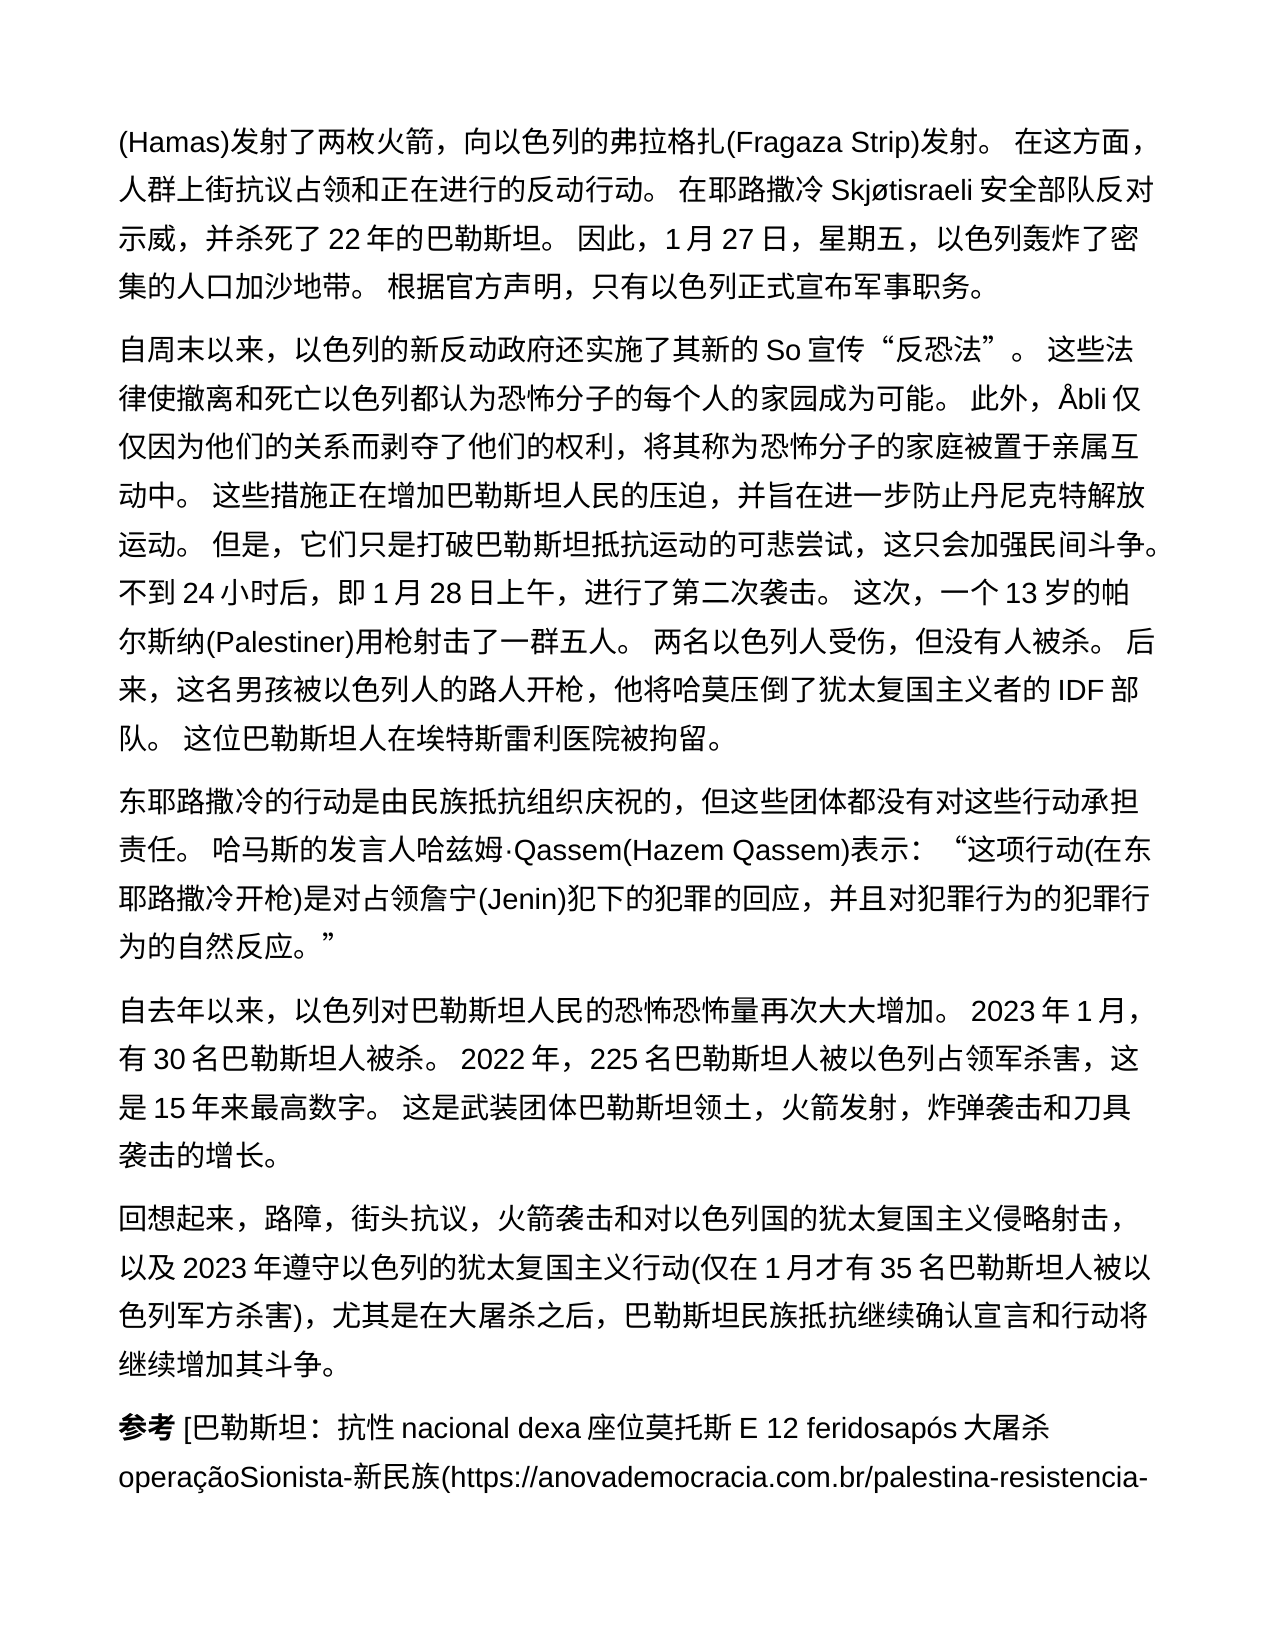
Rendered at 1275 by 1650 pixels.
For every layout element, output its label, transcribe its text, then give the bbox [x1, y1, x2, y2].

text 自周末以来，以色列的新反动政府还实施了其新的So宣传“反恐法”。 这些法律使撤离和死亡以色列都认为恐怖分子的每个人的家园成为可能。 此外，Åbli仅仅因为他们的关系而剥夺了他们的权利，将其称为恐怖分子的家庭被置于亲属互动中。 这些措施正在增加巴勒斯坦人民的压迫，并旨在进一步防止丹尼克特解放运动。 但是，它们只是打破巴勒斯坦抵抗运动的可悲尝试，这只会加强民间斗争。不到24小时后，即1月28日上午，进行了第二次袭击。 这次，一个13岁的帕尔斯纳(Palestiner)用枪射击了一群五人。 两名以色列人受伤，但没有人被杀。 后来，这名男孩被以色列人的路人开枪，他将哈莫压倒了犹太复国主义者的IDF部队。 这位巴勒斯坦人在埃特斯雷利医院被拘留。 [118, 327, 1157, 757]
text 自去年以来，以色列对巴勒斯坦人民的恐怖恐怖量再次大大增加。 2023年1月，有30名巴勒斯坦人被杀。 2022年，225名巴勒斯坦人被以色列占领军杀害，这是15年来最高数字。 这是武装团体巴勒斯坦领土，火箭发射，炸弹袭击和刀具袭击的增长。 [118, 987, 1157, 1175]
text 回想起来，路障，街头抗议，火箭袭击和对以色列国的犹太复国主义侵略射击，以及2023年遵守以色列的犹太复国主义行动(仅在1月才有35名巴勒斯坦人被以色列军方杀害)，尤其是在大屠杀之后，巴勒斯坦民族抵抗继续确认宣言和行动将继续增加其斗争。 [118, 1196, 1157, 1384]
text 民族解放组织哈马斯和伊斯兰圣战组织的成员击败了大屠杀，有些枪支。 随着这种积极进攻，巴勒斯坦人民的抵抗也在增长。 詹宁(Jenin)的后军事行动向哈马斯(Hamas)发射了两枚火箭，向以色列的弗拉格扎(Fragaza Strip)发射。 在这方面，人群上街抗议占领和正在进行的反动行动。 在耶路撒冷Skjøtisraeli安全部队反对示威，并杀死了22年的巴勒斯坦。 因此，1月27日，星期五，以色列轰炸了密集的人口加沙地带。 根据官方声明，只有以色列正式宣布军事职务。 [118, 118, 1157, 306]
text 东耶路撒冷的行动是由民族抵抗组织庆祝的，但这些团体都没有对这些行动承担责任。 哈马斯的发言人哈兹姆·Qassem(Hazem Qassem)表示：“这项行动(在东耶路撒冷开枪)是对占领詹宁(Jenin)犯下的犯罪的回应，并且对犯罪行为的犯罪行为的自然反应。” [118, 778, 1157, 966]
text 参考 [巴勒斯坦：抗性nacional dexa座位莫托斯E 12 feridosapós大屠杀operaçãoSionista-新民族(https://anovademocracia.com.br/palestina-resistencia- [118, 1404, 1157, 1495]
